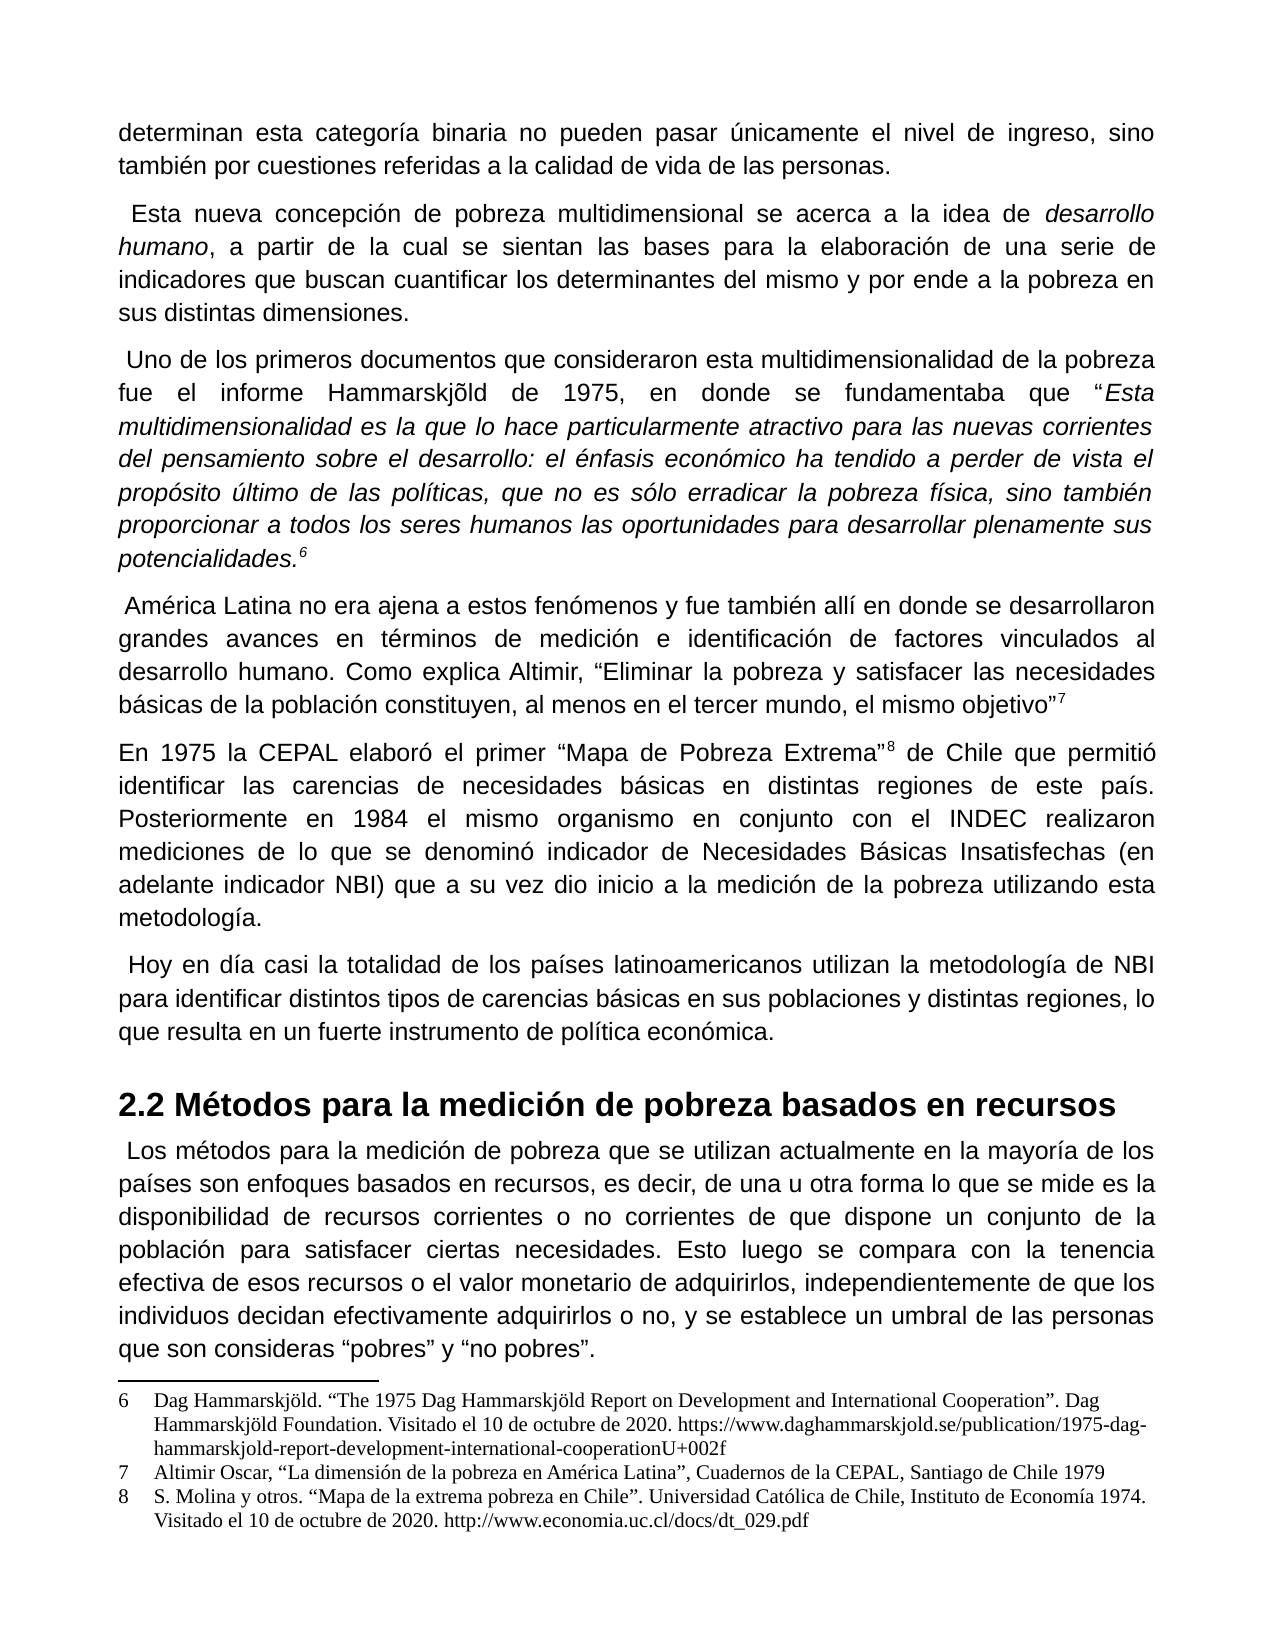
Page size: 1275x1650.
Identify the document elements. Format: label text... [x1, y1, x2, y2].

text Los métodos para la medición de pobreza que se utilizan actualmente en la mayoría de los países son enfoques basados en recursos, es decir, de una u otra forma lo que se mide es la disponibilidad de recursos corrientes o no corrientes de que dispone un conjunto de la población para satisfacer ciertas necesidades. Esto luego se compara con la tenencia efectiva de esos recursos o el valor monetario de adquirirlos, independientemente de que los individuos decidan efectivamente adquirirlos o no, y se establece un umbral de las personas que son consideras “pobres” y “no pobres”. [118, 1136, 1157, 1363]
text América Latina no era ajena a estos fenómenos y fue también allí en donde se desarrollaron grandes avances en términos de medición e identificación de factores vinculados al desarrollo humano. Como explica Altimir, “Eliminar la pobreza y satisfacer las necesidades básicas de la población constituyen, al menos en el tercer mundo, el mismo objetivo” [118, 591, 1157, 719]
text Esta nueva concepción de pobreza multidimensional se acerca a la idea de desarrollo humano, a partir de la cual se sientan las bases para la elaboración de una serie de indicadores que buscan cuantificar los determinantes del mismo y por ende a la pobreza en sus distintas dimensiones. [118, 199, 1157, 327]
text En 1975 la CEPAL elaboró el primer “Mapa de Pobreza Extrema” de Chile que permitió identificar las carencias de necesidades básicas en distintas regiones de este país. Posteriormente en 1984 el mismo organismo en conjunto con el INDEC realizaron mediciones de lo que se denominó indicador de Necesidades Básicas Insatisfechas (en adelante indicador NBI) que a su vez dio inicio a la medición de la pobreza utilizando esta metodología. [118, 738, 1157, 932]
text Hoy en día casi la totalidad de los países latinoamericanos utilizan la metodología de NBI para identificar distintos tipos de carencias básicas en sus poblaciones y distintas regiones, lo que resulta en un fuerte instrumento de política económica. [118, 951, 1157, 1045]
subtitle 2.2 Métodos para la medición de pobreza basados en recursos [118, 1085, 1157, 1124]
text Altimir Oscar, “La dimensión de la pobreza en América Latina”, Cuadernos de la CEPAL, Santiago de Chile 1979 [118, 1460, 1157, 1484]
text S. Molina y otros. “Mapa de la extrema pobreza en Chile”. Universidad Católica de Chile, Instituto de Economía 1974. Visitado el 10 de octubre de 2020. http://www.economia.uc.cl/docs/dt_029.pdf [118, 1484, 1157, 1532]
text determinan esta categoría binaria no pueden pasar únicamente el nivel de ingreso, sino también por cuestiones referidas a la calidad de vida de las personas. [118, 118, 1157, 180]
text Dag Hammarskjöld. “The 1975 Dag Hammarskjöld Report on Development and International Cooperation”. Dag Hammarskjöld Foundation. Visitado el 10 de octubre de 2020. https://www.daghammarskjold.se/publication/1975-dag-hammarskjold-report-development-international-cooperationU+002f [118, 1387, 1157, 1460]
text Uno de los primeros documentos que consideraron esta multidimensionalidad de la pobreza fue el informe Hammarskjõld de 1975, en donde se fundamentaba que “Esta multidimensionalidad es la que lo hace particularmente atractivo para las nuevas corrientes del pensamiento sobre el desarrollo: el énfasis económico ha tendido a perder de vista el propósito último de las políticas, que no es sólo erradicar la pobreza física, sino también proporcionar a todos los seres humanos las oportunidades para desarrollar plenamente sus potencialidades. [118, 345, 1157, 572]
